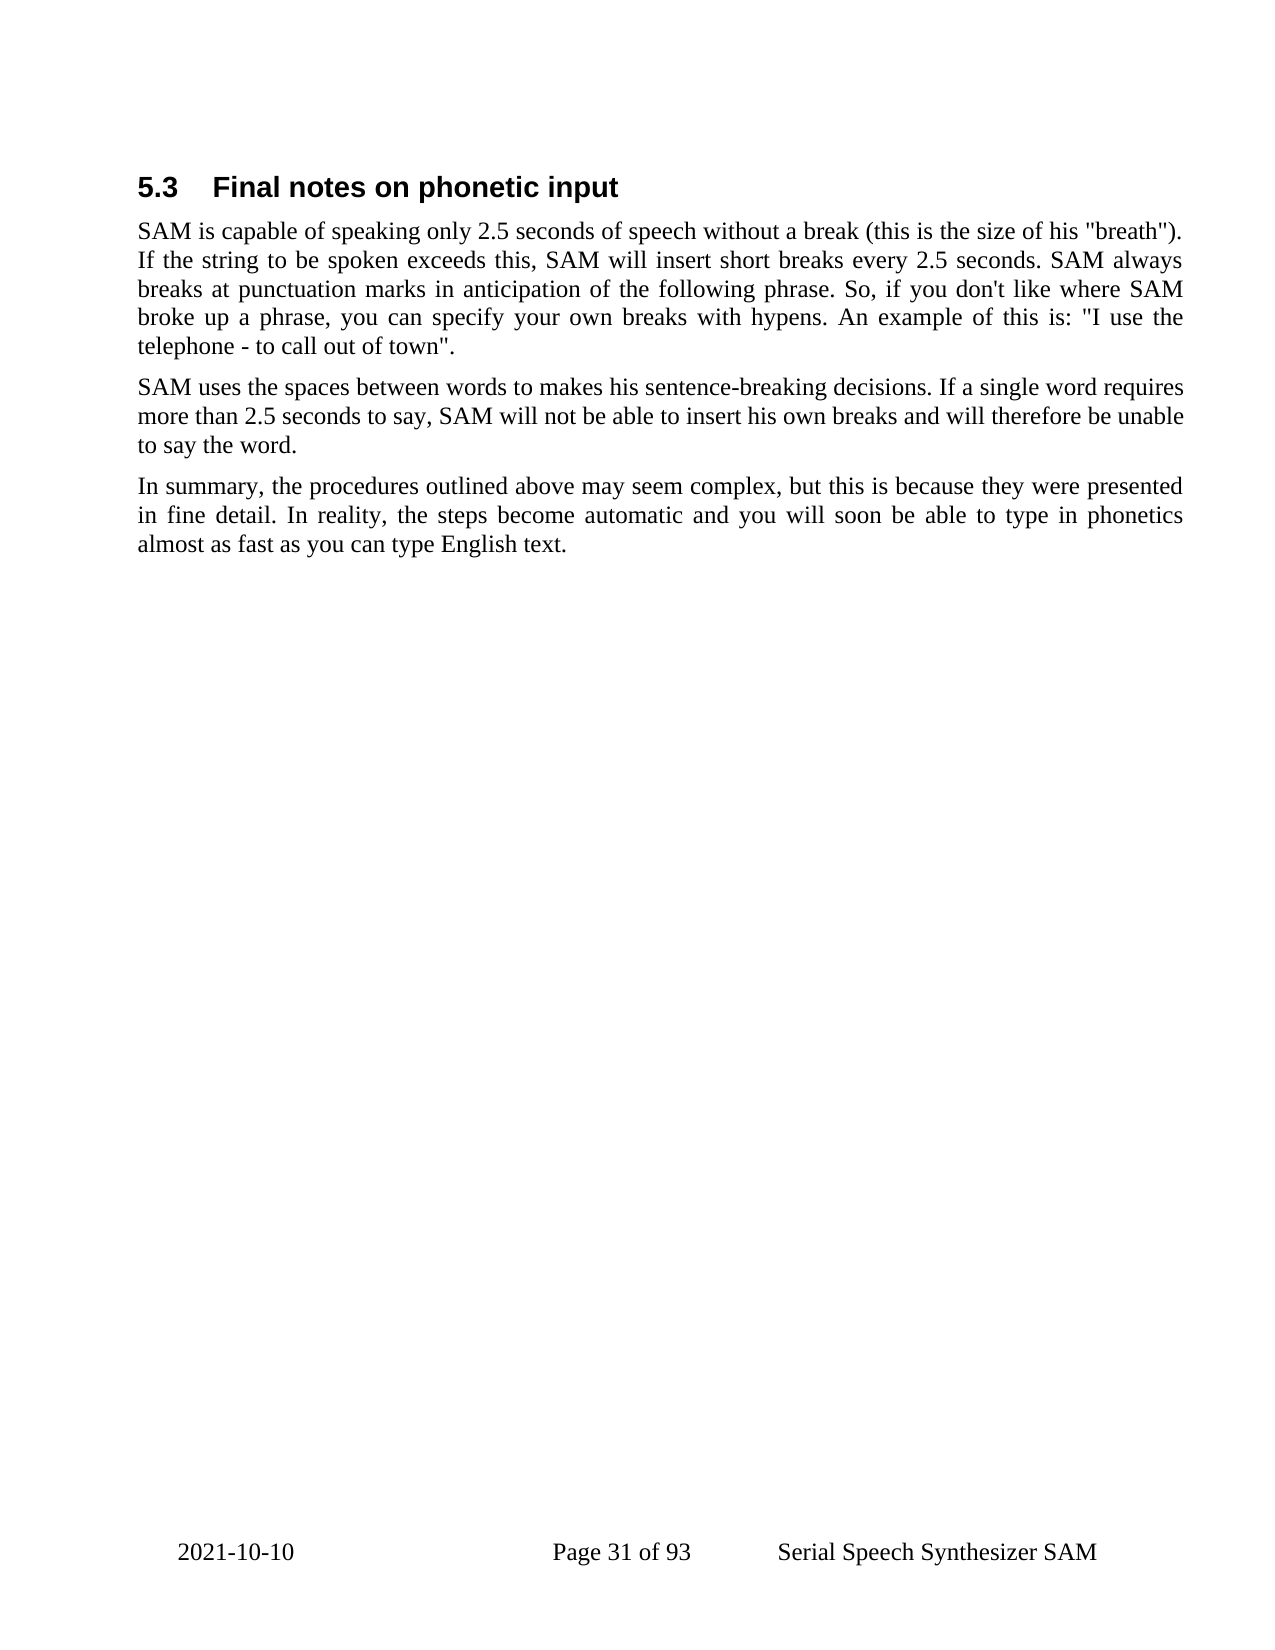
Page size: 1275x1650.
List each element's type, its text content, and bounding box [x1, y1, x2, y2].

text SAM is capable of speaking only 2.5 seconds of speech without a break (this is the size of his "breath"). If the string to be spoken exceeds this, SAM will insert short breaks every 2.5 seconds. SAM always breaks at punctuation marks in anticipation of the following phrase. So, if you don't like where SAM broke up a phrase, you can specify your own breaks with hypens. An example of this is: "I use the telephone - to call out of town". [137, 216, 1184, 360]
text In summary, the procedures outlined above may seem complex, but this is because they were presented in fine detail. In reality, the steps become automatic and you will soon be able to type in phonetics almost as fast as you can type English text. [137, 471, 1184, 557]
text SAM uses the spaces between words to makes his sentence-breaking decisions. If a single word requires more than 2.5 seconds to say, SAM will not be able to insert his own breaks and will therefore be unable to say the word. [137, 372, 1184, 459]
subtitle Final notes on phonetic input [137, 170, 1138, 204]
